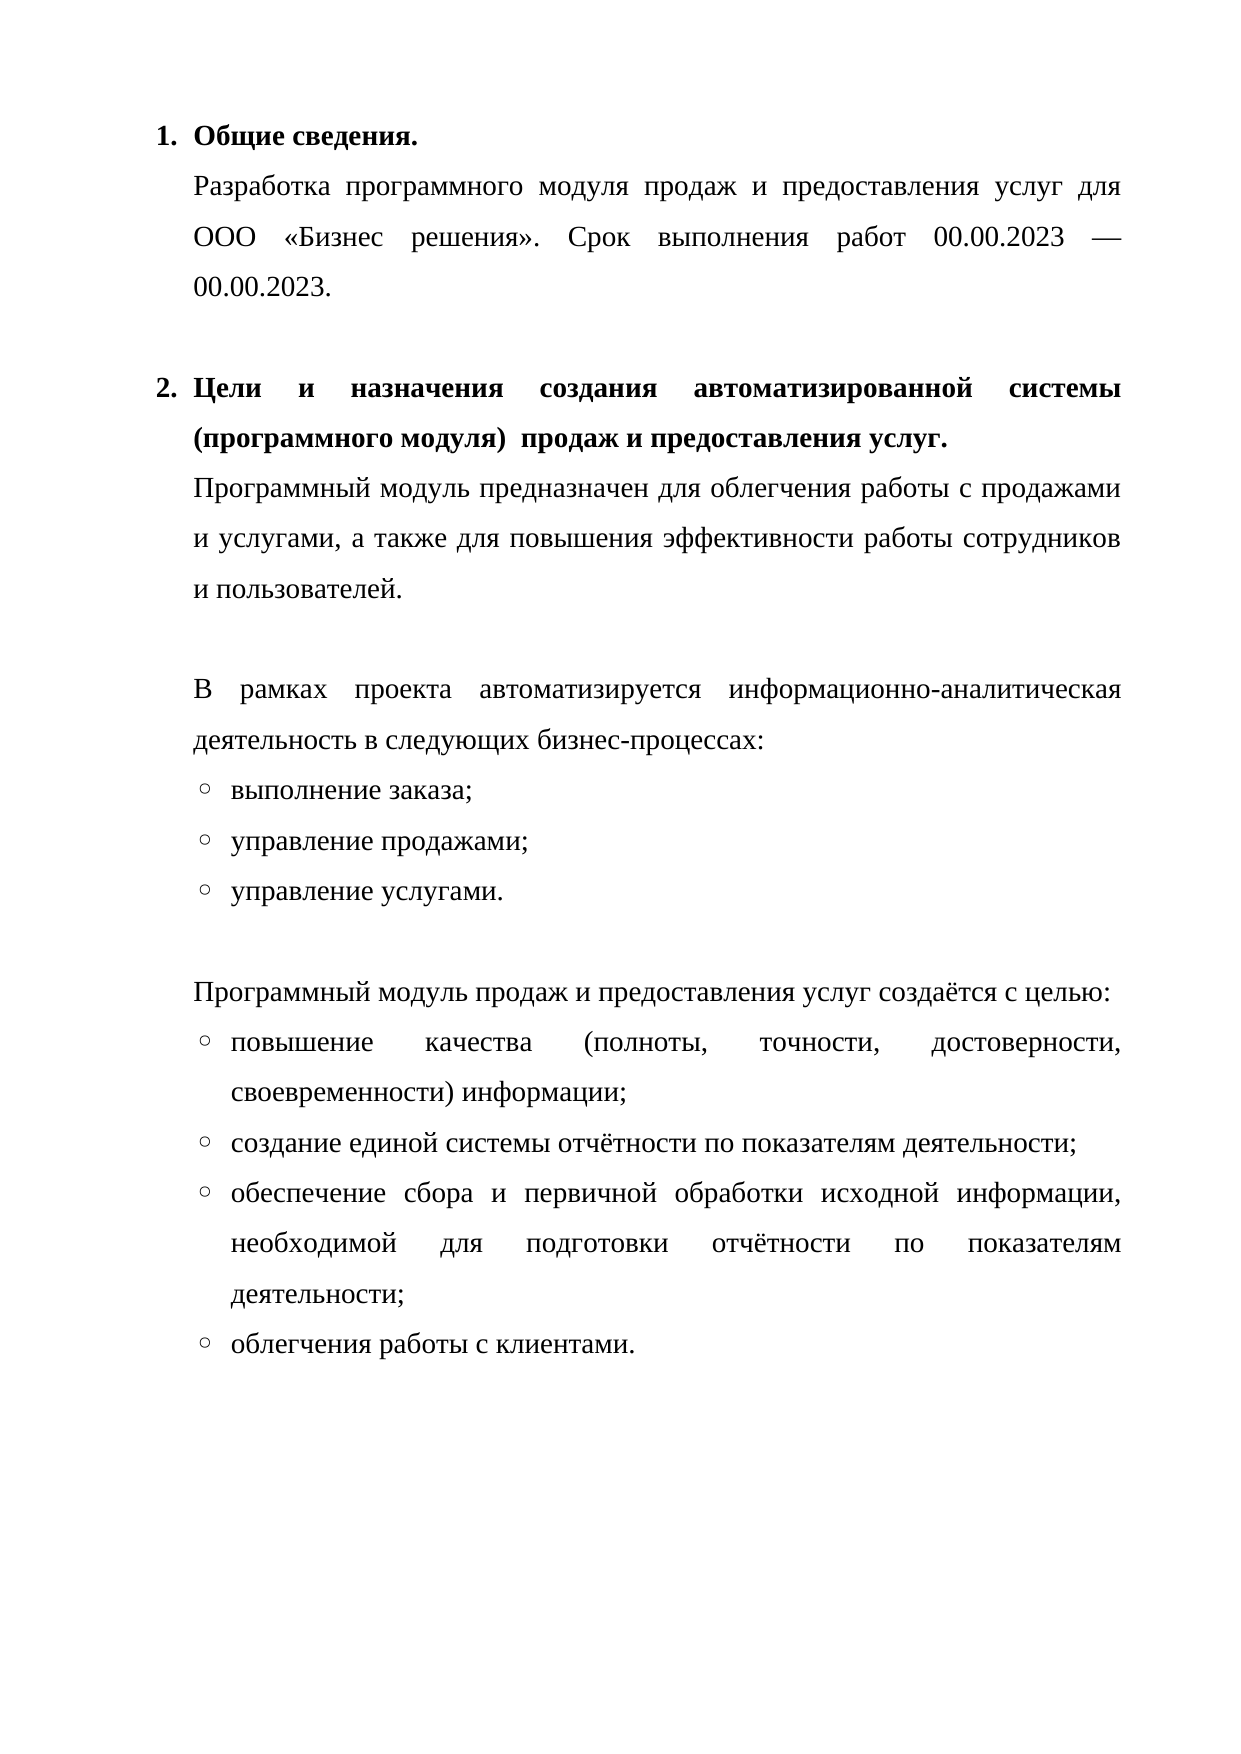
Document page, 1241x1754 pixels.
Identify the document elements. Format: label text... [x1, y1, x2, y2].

list Программный модуль предназначен для облегчения работы с продажами и услугами, а также для повышения эффективности работы сотрудников и пользователей. [156, 470, 1122, 604]
list выполнение заказа; [193, 772, 1122, 806]
list Разработка программного модуля продаж и предоставления услуг для ООО «Бизнес решения». Срок выполнения работ 00.00.2023 — 00.00.2023. [156, 168, 1122, 303]
list управление услугами. [193, 873, 1122, 907]
list Программный модуль продаж и предоставления услуг создаётся с целью: [156, 974, 1122, 1007]
list Общие сведения. [156, 118, 1122, 152]
list управление продажами; [193, 823, 1122, 856]
list повышение качества (полноты, точности, достоверности, своевременности) информации; [193, 1024, 1122, 1108]
list Цели и назначения создания автоматизированной системы (программного модуля) продаж и предоставления услуг. [156, 370, 1122, 453]
list облегчения работы с клиентами. [193, 1326, 1122, 1360]
list создание единой системы отчётности по показателям деятельности; [193, 1125, 1122, 1158]
list обеспечение сбора и первичной обработки исходной информации, необходимой для подготовки отчётности по показателям деятельности; [193, 1175, 1122, 1309]
list В рамках проекта автоматизируется информационно-аналитическая деятельность в следующих бизнес-процессах: [156, 672, 1122, 755]
